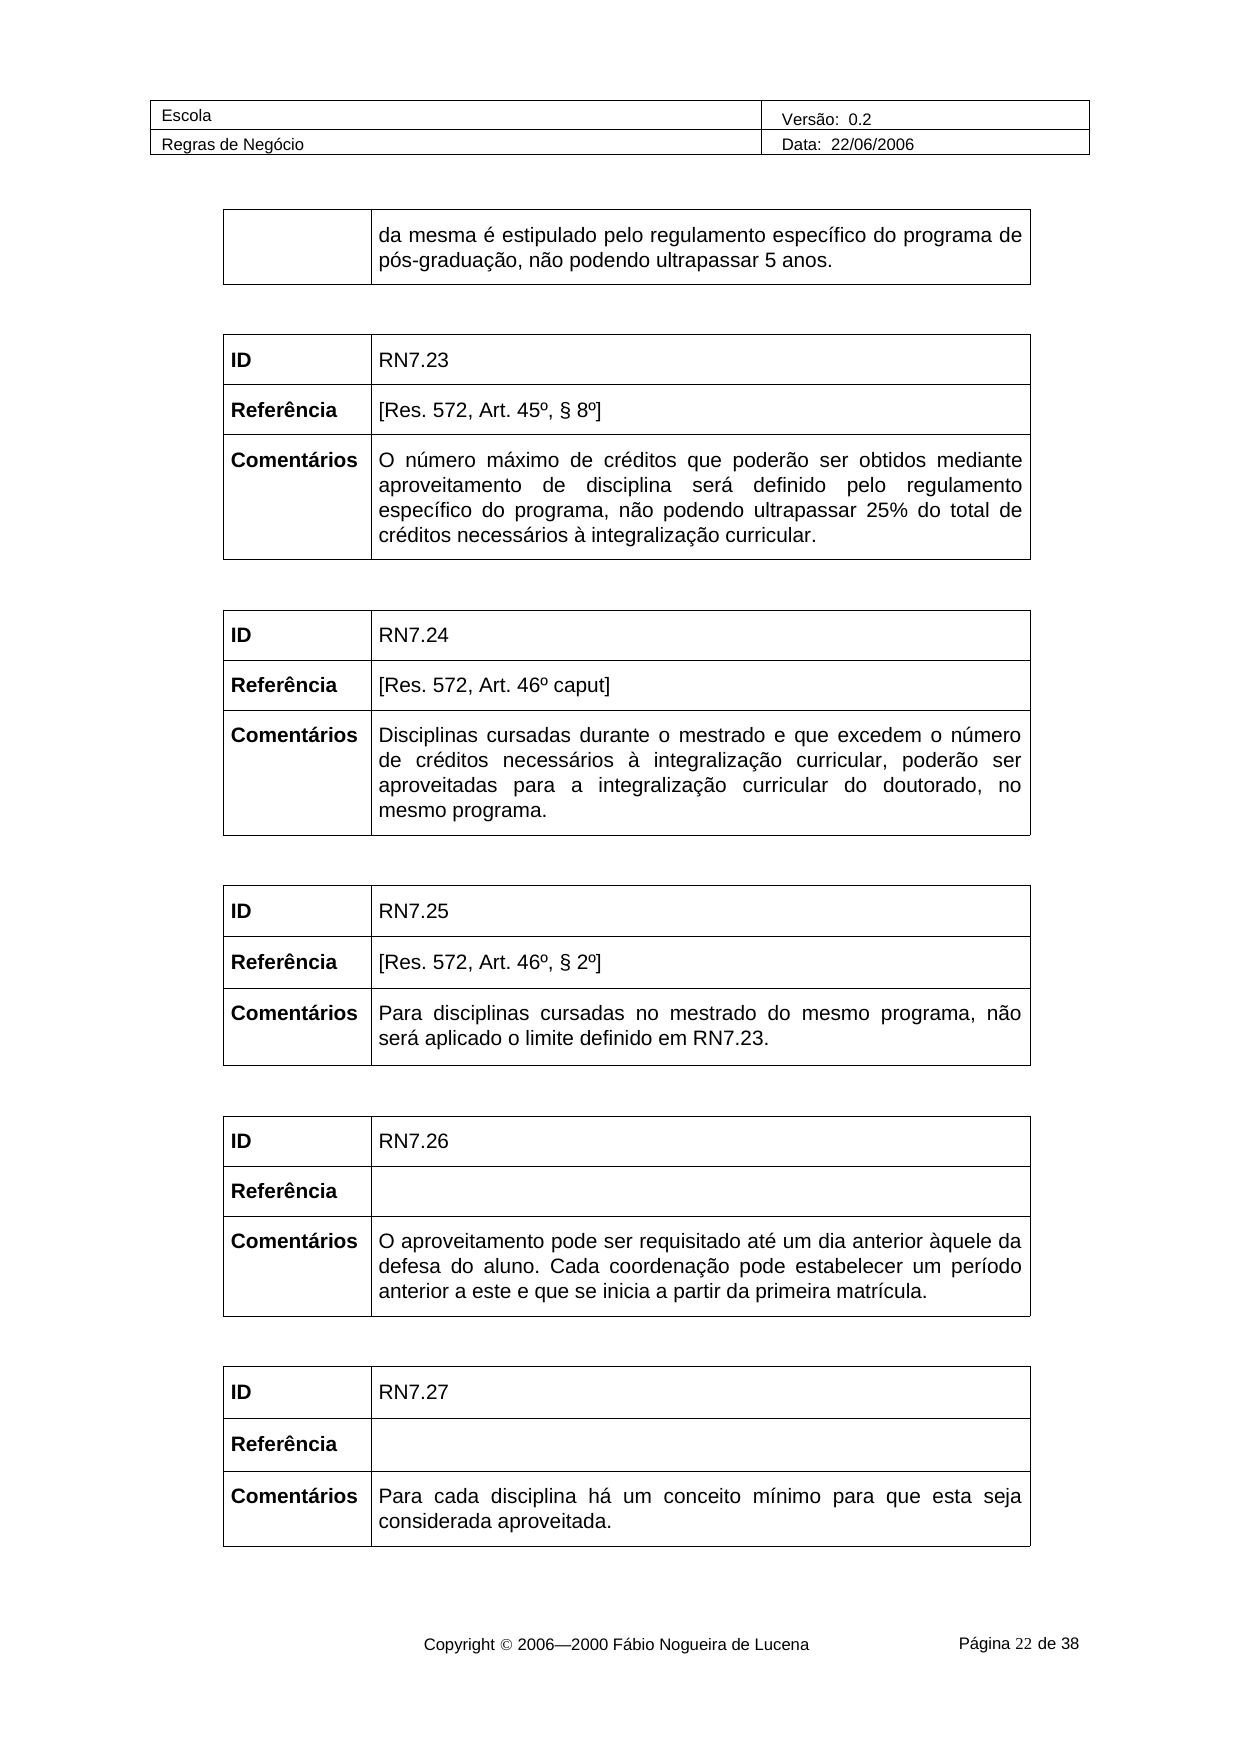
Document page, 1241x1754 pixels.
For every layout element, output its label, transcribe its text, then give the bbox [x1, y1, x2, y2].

table_cell Referência [224, 1419, 371, 1471]
table_header RN7.25 [372, 886, 1030, 936]
table_header ID [224, 1367, 371, 1418]
table_cell [Res. 572, Art. 46º, § 2º] [372, 937, 1030, 988]
table_cell Referência [224, 385, 371, 434]
table_cell Referência [224, 661, 371, 710]
table_cell Referência [224, 1167, 371, 1216]
table_cell [Res. 572, Art. 45º, § 8º] [372, 385, 1030, 434]
table_header RN7.24 [372, 611, 1030, 659]
table_cell [Res. 572, Art. 46º caput] [372, 661, 1030, 710]
table_cell O aproveitamento pode ser requisitado até um dia anterior àquele da defesa do aluno. Cada coordenação pode estabelecer um período anterior a este e que se inicia a partir da primeira matrícula. [372, 1217, 1030, 1316]
table_header ID [224, 886, 371, 936]
table_cell Comentários [224, 1472, 371, 1546]
table_cell Para cada disciplina há um conceito mínimo para que esta seja considerada aproveitada. [372, 1472, 1030, 1546]
table_cell Comentários [224, 1217, 371, 1316]
table_cell O número máximo de créditos que poderão ser obtidos mediante aproveitamento de disciplina será definido pelo regulamento específico do programa, não podendo ultrapassar 25% do total de créditos necessários à integralização curricular. [372, 435, 1030, 559]
table_cell [372, 1167, 1030, 1216]
table_header ID [224, 335, 371, 384]
table_header ID [224, 611, 371, 659]
table_cell [372, 1419, 1030, 1471]
table_cell da mesma é estipulado pelo regulamento específico do programa de pós-graduação, não podendo ultrapassar 5 anos. [372, 210, 1030, 284]
table_header RN7.27 [372, 1367, 1030, 1418]
table_header ID [224, 1117, 371, 1166]
table_cell Comentários [224, 989, 371, 1065]
table_cell Comentários [224, 435, 371, 559]
table_header RN7.26 [372, 1117, 1030, 1166]
table_header RN7.23 [372, 335, 1030, 384]
table_cell [224, 210, 371, 284]
table_cell Referência [224, 937, 371, 988]
table_cell Comentários [224, 711, 371, 835]
table_cell Para disciplinas cursadas no mestrado do mesmo programa, não será aplicado o limite definido em RN7.23. [372, 989, 1030, 1065]
table_cell Disciplinas cursadas durante o mestrado e que excedem o número de créditos necessários à integralização curricular, poderão ser aproveitadas para a integralização curricular do doutorado, no mesmo programa. [372, 711, 1030, 835]
